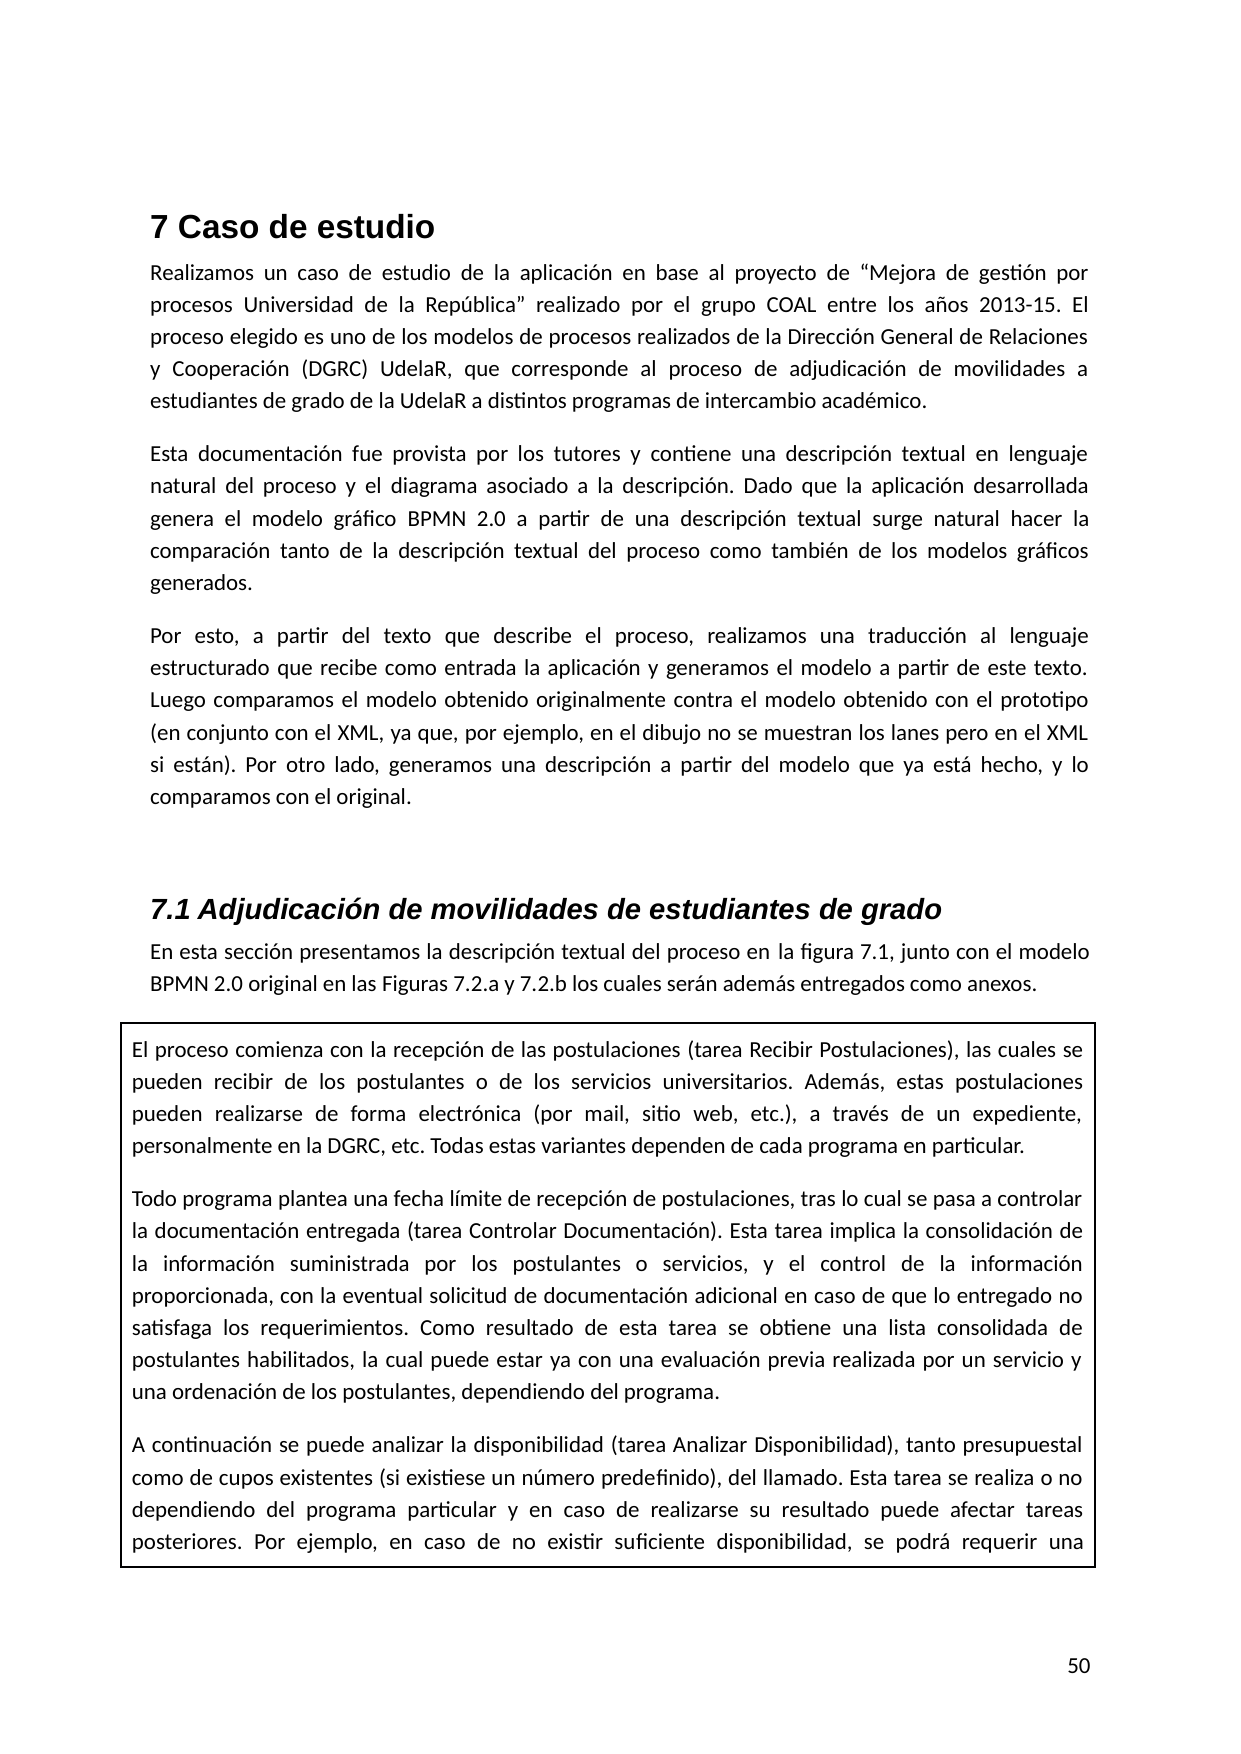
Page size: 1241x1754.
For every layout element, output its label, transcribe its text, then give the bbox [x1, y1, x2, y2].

text Esta documentación fue provista por los tutores y contiene una descripción textual en lenguaje natural del proceso y el diagrama asociado a la descripción. Dado que la aplicación desarrollada genera el modelo gráfico BPMN 2.0 a partir de una descripción textual surge natural hacer la comparación tanto de la descripción textual del proceso como también de los modelos gráficos generados. [150, 439, 1090, 596]
text Realizamos un caso de estudio de la aplicación en base al proyecto de “Mejora de gestión por procesos Universidad de la República” realizado por el grupo COAL entre los años 2013-15. El proceso elegido es uno de los modelos de procesos realizados de la Dirección General de Relaciones y Cooperación (DGRC) UdelaR, que corresponde al proceso de adjudicación de movilidades a estudiantes de grado de la UdelaR a distintos programas de intercambio académico. [150, 258, 1090, 414]
subtitle 7.1 Adjudicación de movilidades de estudiantes de grado [150, 892, 1090, 926]
table_header El proceso comienza con la recepción de las postulaciones (tarea Recibir Postulaciones), las cuales se pueden recibir de los postulantes o de los servicios universitarios. Además, estas postulaciones pueden realizarse de forma electrónica (por mail, sitio web, etc.), a través de un expediente, personalmente en la DGRC, etc. Todas estas variantes dependen de cada programa en particular. Todo programa plantea una fecha límite de recepción de postulaciones, tras lo cual se pasa a controlar la documentación entregada (tarea Controlar Documentación). Esta tarea implica la consolidación de la información suministrada por los postulantes o servicios, y el control de la información proporcionada, con la eventual solicitud de documentación adicional en caso de que lo entregado no satisfaga los requerimientos. Como resultado de esta tarea se obtiene una lista consolidada de postulantes habilitados, la cual puede estar ya con una evaluación previa realizada por un servicio y una ordenación de los postulantes, dependiendo del programa. A continuación se puede analizar la disponibilidad (tarea Analizar Disponibilidad), tanto presupuestal como de cupos existentes (si existiese un número predeﬁnido), del llamado. Esta tarea se realiza o no dependiendo del programa particular y en caso de realizarse su resultado puede afectar tareas posteriores. Por ejemplo, en caso de no existir suﬁciente disponibilidad, se podrá requerir una [122, 1024, 1094, 1566]
text Por esto, a partir del texto que describe el proceso, realizamos una traducción al lenguaje estructurado que recibe como entrada la aplicación y generamos el modelo a partir de este texto. Luego comparamos el modelo obtenido originalmente contra el modelo obtenido con el prototipo (en conjunto con el XML, ya que, por ejemplo, en el dibujo no se muestran los lanes pero en el XML si están). Por otro lado, generamos una descripción a partir del modelo que ya está hecho, y lo comparamos con el original. [150, 621, 1090, 810]
subtitle 7 Caso de estudio [150, 207, 1090, 246]
text En esta sección presentamos la descripción textual del proceso en la figura 7.1, junto con el modelo BPMN 2.0 original en las Figuras 7.2.a y 7.2.b los cuales serán además entregados como anexos. [150, 937, 1090, 997]
